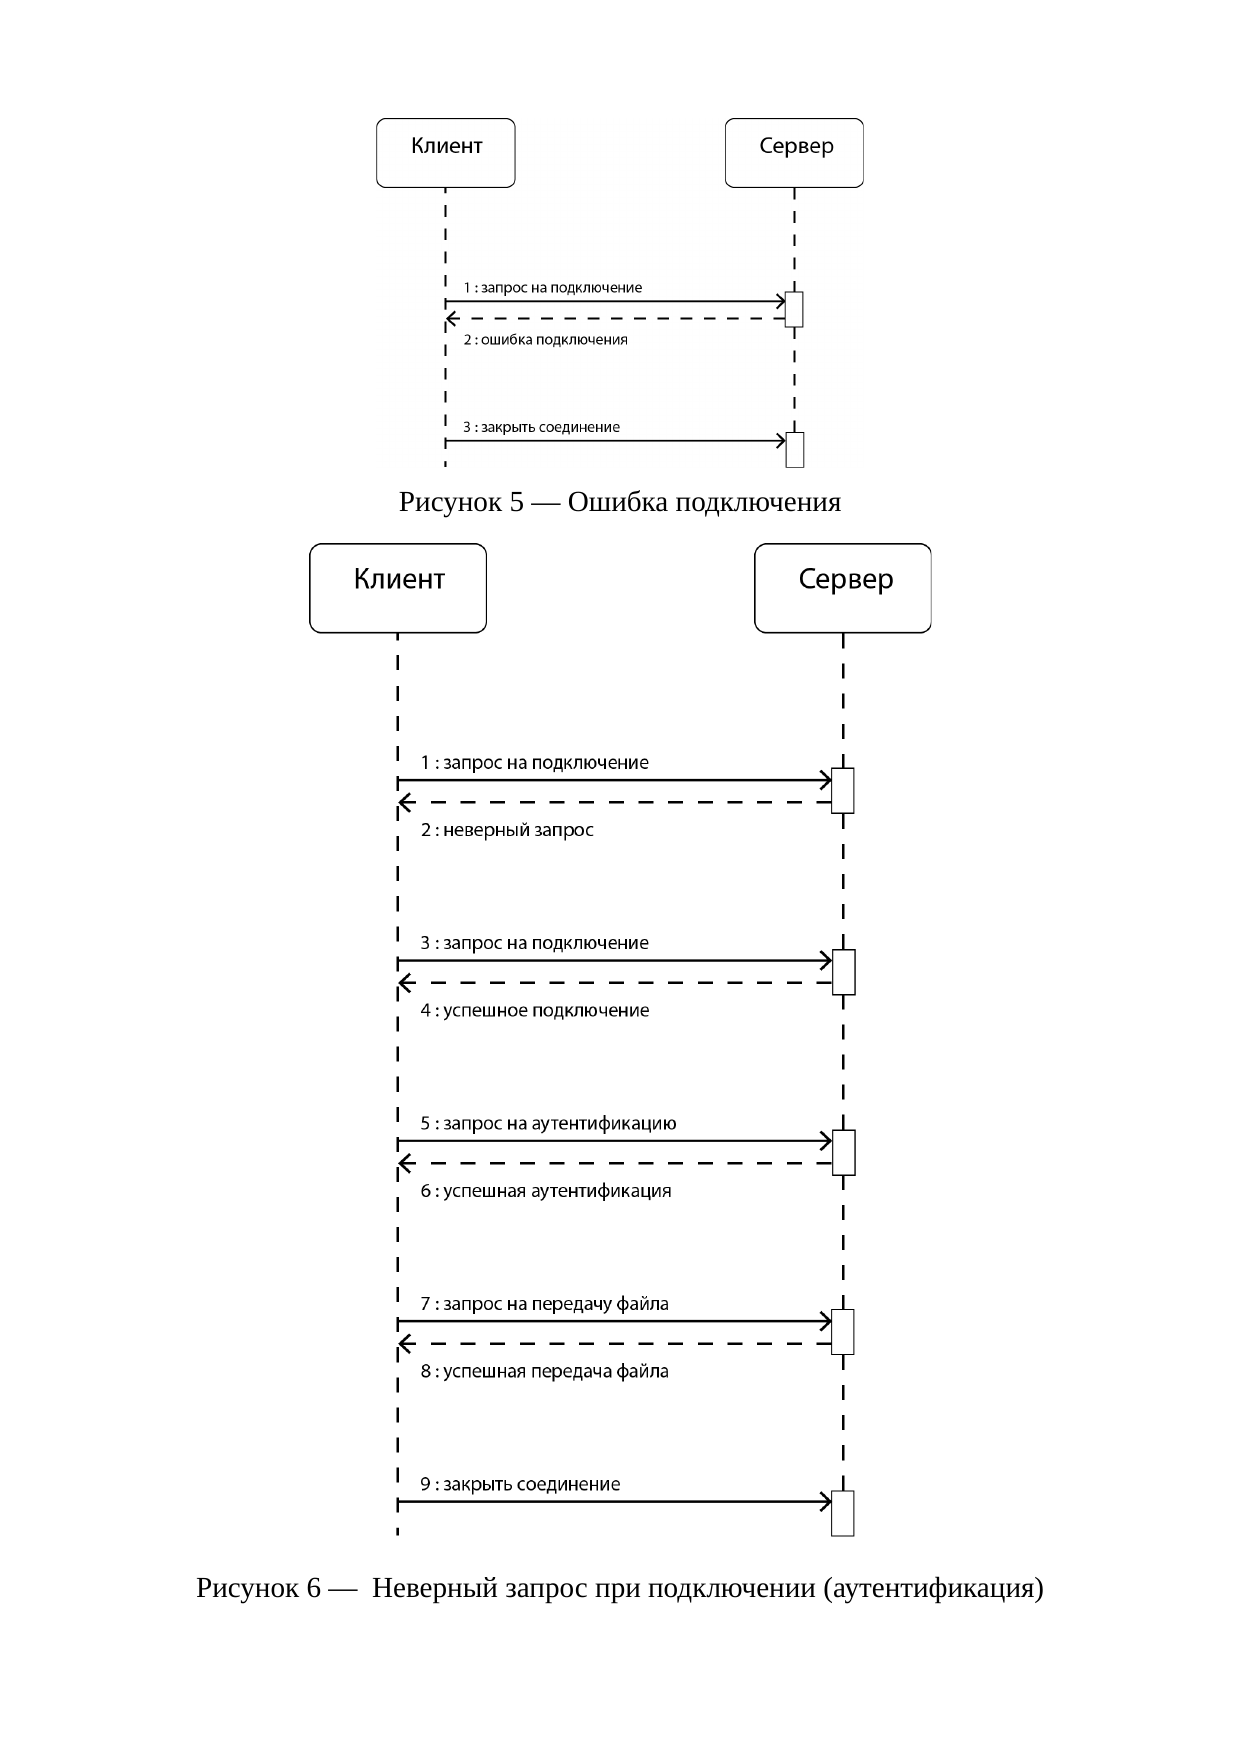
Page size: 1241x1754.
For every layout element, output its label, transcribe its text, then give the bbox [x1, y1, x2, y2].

text Рисунок 5 — Ошибка подключения [118, 118, 1122, 518]
picture [376, 118, 864, 468]
picture [309, 543, 932, 1537]
text Рисунок 6 — Неверный запрос при подключении (аутентификация) [118, 535, 1122, 1604]
